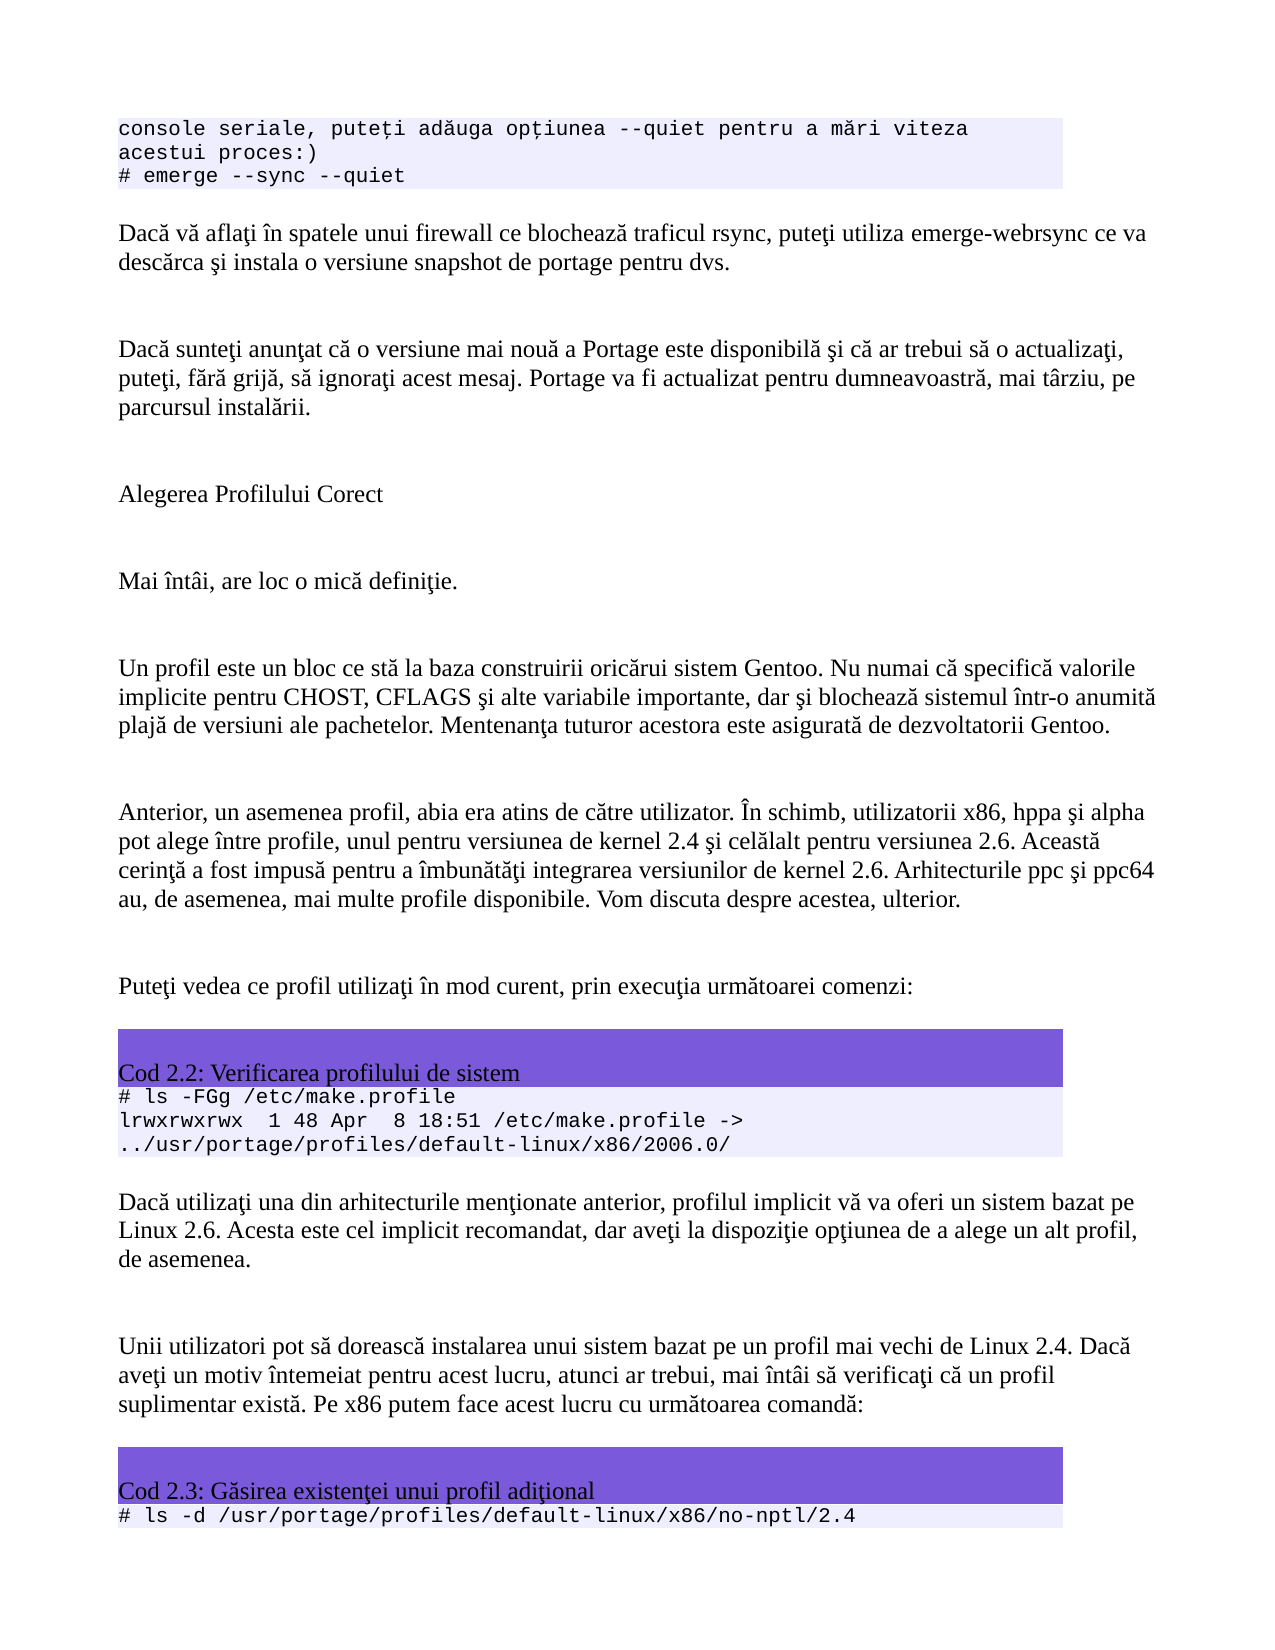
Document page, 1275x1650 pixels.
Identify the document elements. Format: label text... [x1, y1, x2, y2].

text Mai întâi, are loc o mică definiţie. [118, 566, 1157, 594]
text Un profil este un bloc ce stă la baza construirii oricărui sistem Gentoo. Nu numai că specifică valorile implicite pentru CHOST, CFLAGS şi alte variabile importante, dar şi blochează sistemul într-o anumită plajă de versiuni ale pachetelor. Mentenanţa tuturor acestora este asigurată de dezvoltatorii Gentoo. [118, 653, 1157, 739]
text Dacă sunteţi anunţat că o versiune mai nouă a Portage este disponibilă şi că ar trebui să o actualizaţi, puteţi, fără grijă, să ignoraţi acest mesaj. Portage va fi actualizat pentru dumneavoastră, mai târziu, pe parcursul instalării. [118, 334, 1157, 420]
text Dacă utilizaţi una din arhitecturile menţionate anterior, profilul implicit vă va oferi un sistem bazat pe Linux 2.6. Acesta este cel implicit recomandat, dar aveţi la dispoziţie opţiunea de a alege un alt profil, de asemenea. [118, 1187, 1157, 1273]
text Puteţi vedea ce profil utilizaţi în mod curent, prin execuţia următoarei comenzi: [118, 971, 1157, 999]
text Dacă vă aflaţi în spatele unui firewall ce blochează traficul rsync, puteţi utiliza emerge-webrsync ce va descărca şi instala o versiune snapshot de portage pentru dvs. [118, 218, 1157, 276]
table_cell # ls -d /usr/portage/profiles/default-linux/x86/no-nptl/2.4 [118, 1505, 1063, 1528]
text Anterior, un asemenea profil, abia era atins de către utilizator. În schimb, utilizatorii x86, hppa şi alpha pot alege între profile, unul pentru versiunea de kernel 2.4 şi celălalt pentru versiunea 2.6. Această cerinţă a fost impusă pentru a îmbunătăţi integrarea versiunilor de kernel 2.6. Arhitecturile ppc şi ppc64 au, de asemenea, mai multe profile disponibile. Vom discuta despre acestea, ulterior. [118, 797, 1157, 912]
table_header Cod 2.2: Verificarea profilului de sistem [118, 1029, 1063, 1087]
text Alegerea Profilului Corect [118, 479, 1157, 507]
table_cell # ls -FGg /etc/make.profile lrwxrwxrwx 1 48 Apr 8 18:51 /etc/make.profile -> ../usr/portage/profiles/default-linux/x86/2006.0/ [118, 1087, 1063, 1157]
table_cell console seriale, puteţi adăuga opţiunea --quiet pentru a mări viteza acestui proces:) # emerge --sync --quiet [118, 118, 1063, 189]
table_header Cod 2.3: Găsirea existenţei unui profil adiţional [118, 1447, 1063, 1504]
text Unii utilizatori pot să dorească instalarea unui sistem bazat pe un profil mai vechi de Linux 2.4. Dacă aveţi un motiv întemeiat pentru acest lucru, atunci ar trebui, mai întâi să verificaţi că un profil suplimentar există. Pe x86 putem face acest lucru cu următoarea comandă: [118, 1331, 1157, 1417]
